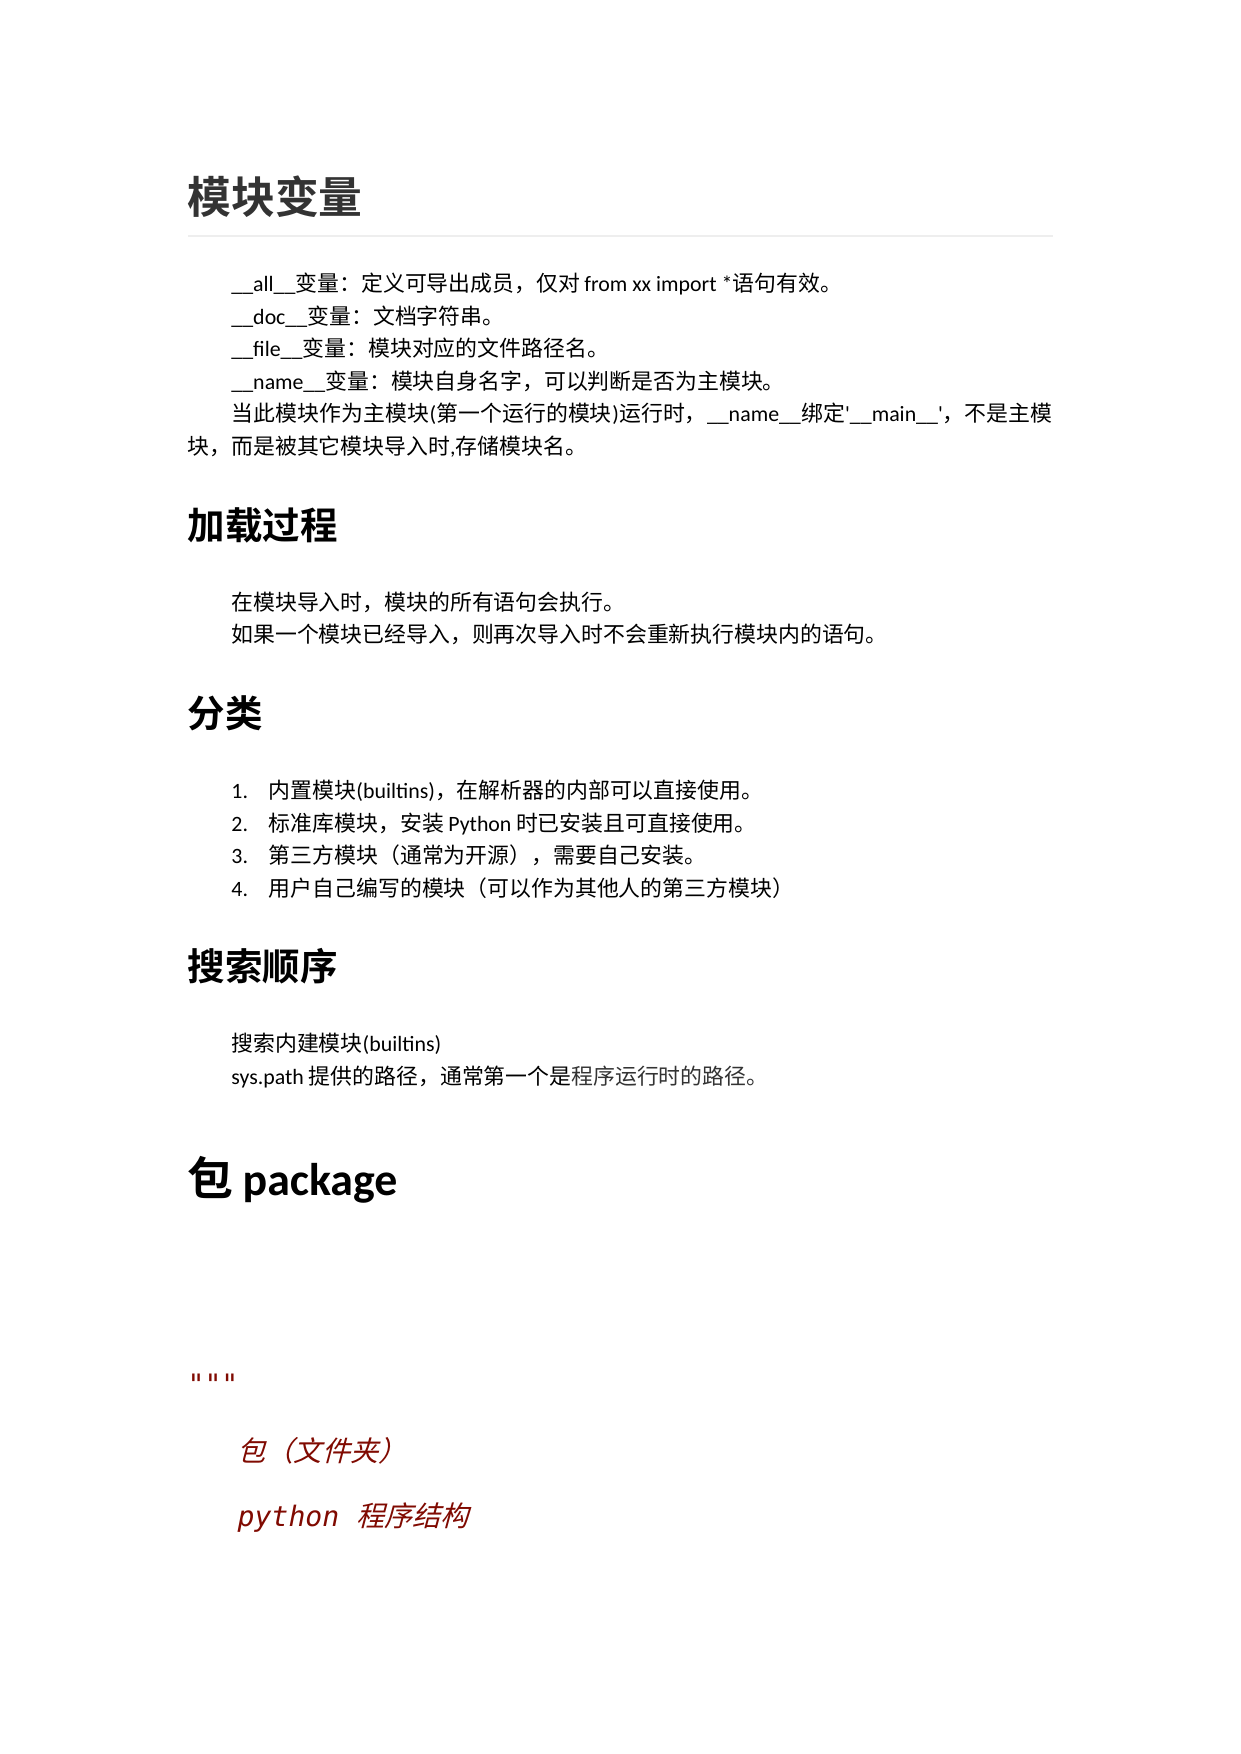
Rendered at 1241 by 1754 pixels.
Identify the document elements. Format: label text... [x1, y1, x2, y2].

text sys.path 提供的路径，通常第一个是程序运行时的路径。 [231, 1058, 1053, 1091]
text 当此模块作为主模块(第一个运行的模块)运行时，__name__绑定'__main__'，不是主模块，而是被其它模块导入时,存储模块名。 [187, 396, 1053, 461]
text 如果一个模块已经导入，则再次导入时不会重新执行模块内的语句。 [231, 617, 1053, 649]
subtitle 搜索顺序 [187, 932, 1053, 997]
text __doc__变量：文档字符串。 [187, 298, 1053, 331]
text __name__变量：模块自身名字，可以判断是否为主模块。 [187, 363, 1053, 396]
list 第三方模块（通常为开源），需要自己安装。 [231, 838, 1053, 870]
text 包（文件夹） [187, 1417, 1053, 1482]
subtitle 分类 [187, 678, 1053, 743]
text """ [187, 1352, 1053, 1417]
list 标准库模块，安装Python时已安装且可直接使用。 [231, 805, 1053, 838]
list 内置模块(builtins)，在解析器的内部可以直接使用。 [231, 773, 1053, 805]
subtitle 加载过程 [187, 490, 1053, 555]
subtitle 模块变量 [187, 162, 1053, 237]
text 搜索内建模块(builtins) [231, 1026, 1053, 1058]
list 用户自己编写的模块（可以作为其他人的第三方模块） [231, 870, 1053, 903]
text __all__变量：定义可导出成员，仅对from xx import *语句有效。 [187, 266, 1053, 298]
text python 程序结构 [187, 1482, 1053, 1547]
text __file__变量：模块对应的文件路径名。 [187, 331, 1053, 363]
subtitle 包package [187, 1126, 1053, 1224]
text 在模块导入时，模块的所有语句会执行。 [231, 584, 1053, 617]
